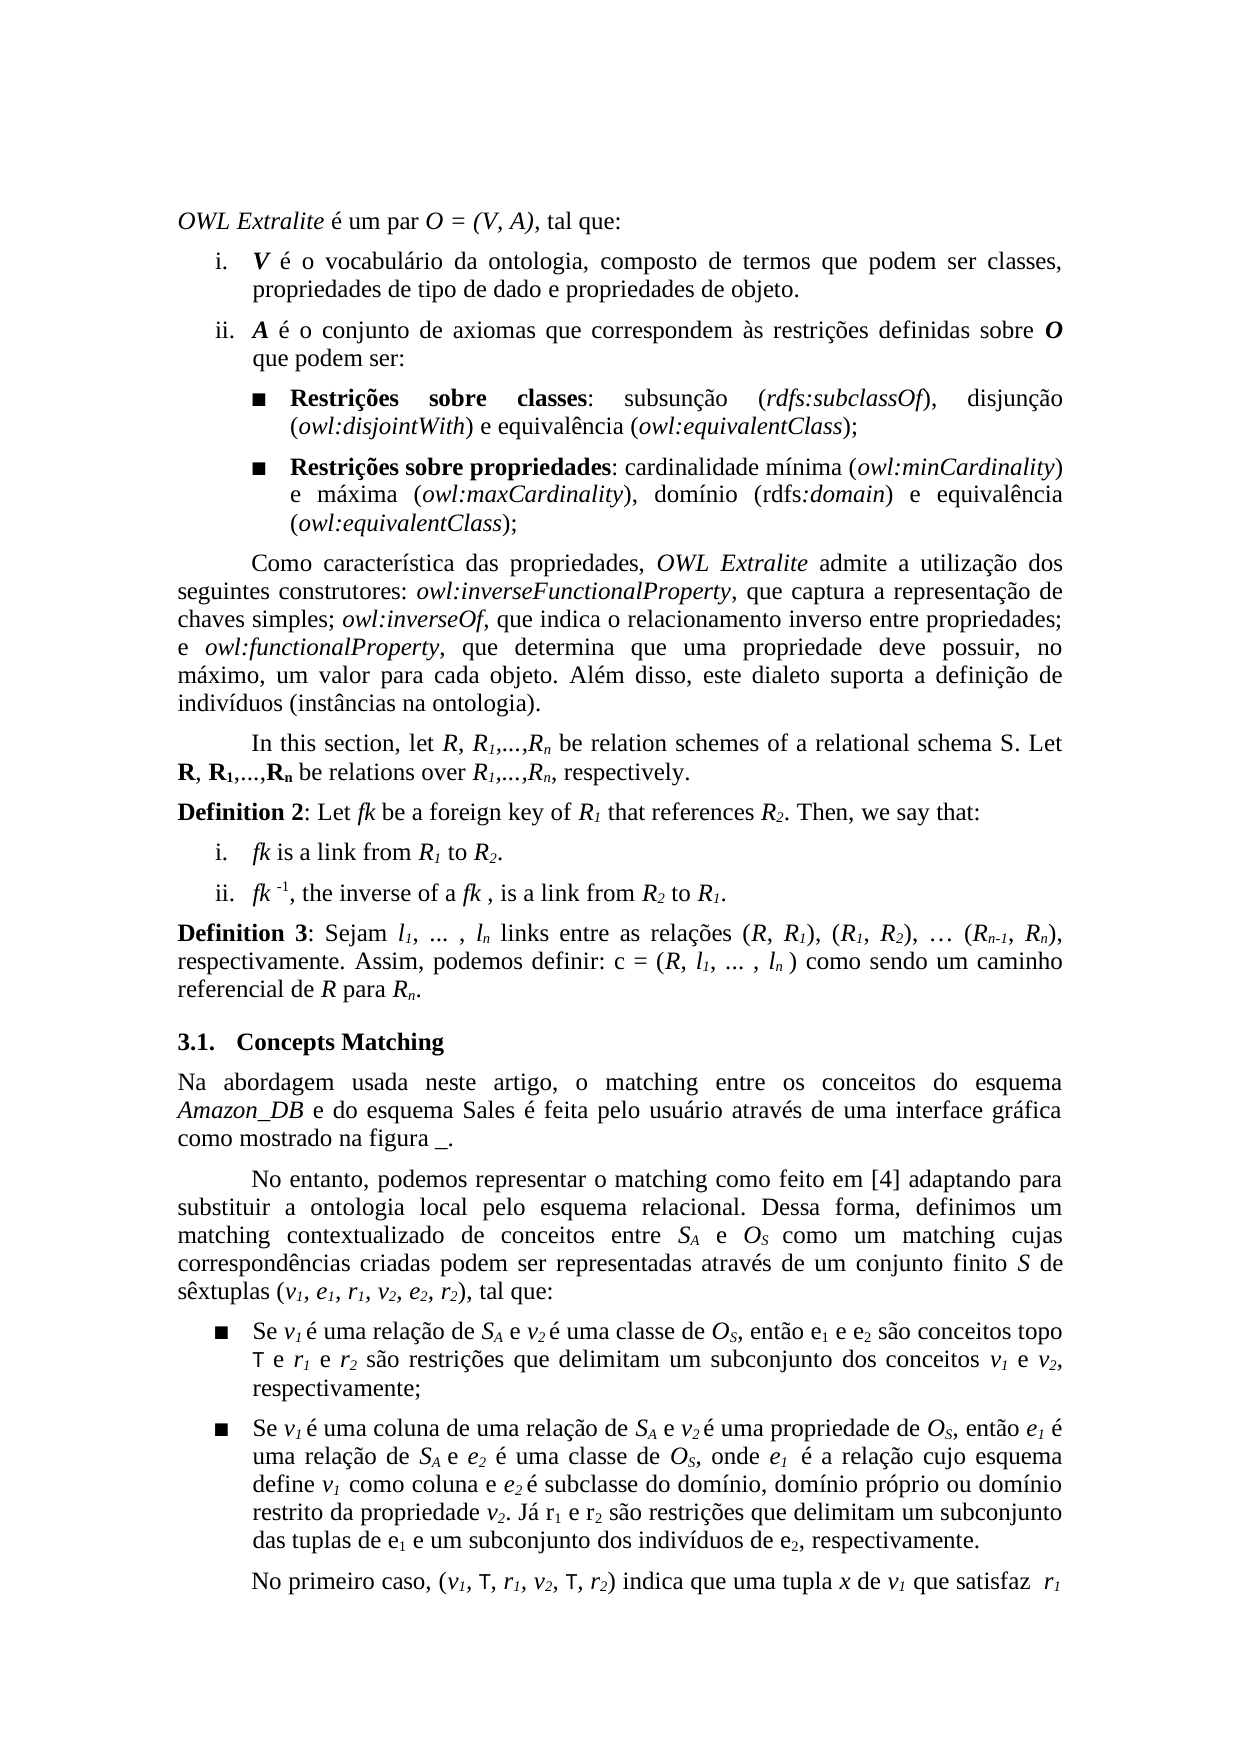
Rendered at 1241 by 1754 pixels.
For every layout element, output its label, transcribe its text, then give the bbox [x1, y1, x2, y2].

list Se v1 é uma coluna de uma relação de SA e v2 é uma propriedade de OS, então e1 é uma relação de SA e e2 é uma classe de OS, onde e1 é a relação cujo esquema define v1 como coluna e e2 é subclasse do domínio, domínio próprio ou domínio restrito da propriedade v2. Já r1 e r2 são restrições que delimitam um subconjunto das tuplas de e1 e um subconjunto dos indivíduos de e2, respectivamente. [215, 1414, 1063, 1554]
list Se v1 é uma relação de SA e v2 é uma classe de OS, então e1 e e2 são conceitos topo Т e r1 e r2 são restrições que delimitam um subconjunto dos conceitos v1 e v2, respectivamente; [215, 1317, 1063, 1402]
text No primeiro caso, (v1, Т, r1, v2, Т, r2) indica que uma tupla x de v1 que satisfaz r1 [177, 1567, 1063, 1595]
text OWL Extralite é um par O = (V, A), tal que: [177, 207, 1063, 235]
list V é o vocabulário da ontologia, composto de termos que podem ser classes, propriedades de tipo de dado e propriedades de objeto. [215, 247, 1063, 303]
text In this section, let R, R1,...,Rn be relation schemes of a relational schema S. Let R, R1,...,Rn be relations over R1,...,Rn, respectively. [177, 729, 1063, 785]
list A é o conjunto de axiomas que correspondem às restrições definidas sobre O que podem ser: [215, 316, 1063, 372]
list fk -1, the inverse of a fk , is a link from R2 to R1. [215, 879, 1063, 907]
list Restrições sobre propriedades: cardinalidade mínima (owl:minCardinality) e máxima (owl:maxCardinality), domínio (rdfs:domain) e equivalência (owl:equivalentClass); [252, 452, 1063, 536]
list Restrições sobre classes: subsunção (rdfs:subclassOf), disjunção (owl:disjointWith) e equivalência (owl:equivalentClass); [252, 384, 1063, 440]
text Como característica das propriedades, OWL Extralite admite a utilização dos seguintes construtores: owl:inverseFunctionalProperty, que captura a representação de chaves simples; owl:inverseOf, que indica o relacionamento inverso entre propriedades; e owl:functionalProperty, que determina que uma propriedade deve possuir, no máximo, um valor para cada objeto. Além disso, este dialeto suporta a definição de indivíduos (instâncias na ontologia). [177, 549, 1063, 717]
text Definition 3: Sejam l1, ... , ln links entre as relações (R, R1), (R1, R2), … (Rn-1, Rn), respectivamente. Assim, podemos definir: c = (R, l1, ... , ln ) como sendo um caminho referencial de R para Rn. [177, 919, 1063, 1003]
text No entanto, podemos representar o matching como feito em [4] adaptando para substituir a ontologia local pelo esquema relacional. Dessa forma, definimos um matching contextualizado de conceitos entre SA e OS como um matching cujas correspondências criadas podem ser representadas através de um conjunto finito S de sêxtuplas (v1, e1, r1, v2, e2, r2), tal que: [177, 1165, 1063, 1305]
title Concepts Matching [177, 1028, 1063, 1056]
text Na abordagem usada neste artigo, o matching entre os conceitos do esquema Amazon_DB e do esquema Sales é feita pelo usuário através de uma interface gráfica como mostrado na figura _. [177, 1068, 1063, 1152]
list fk is a link from R1 to R2. [215, 838, 1063, 866]
text Definition 2: Let fk be a foreign key of R1 that references R2. Then, we say that: [177, 798, 1063, 826]
